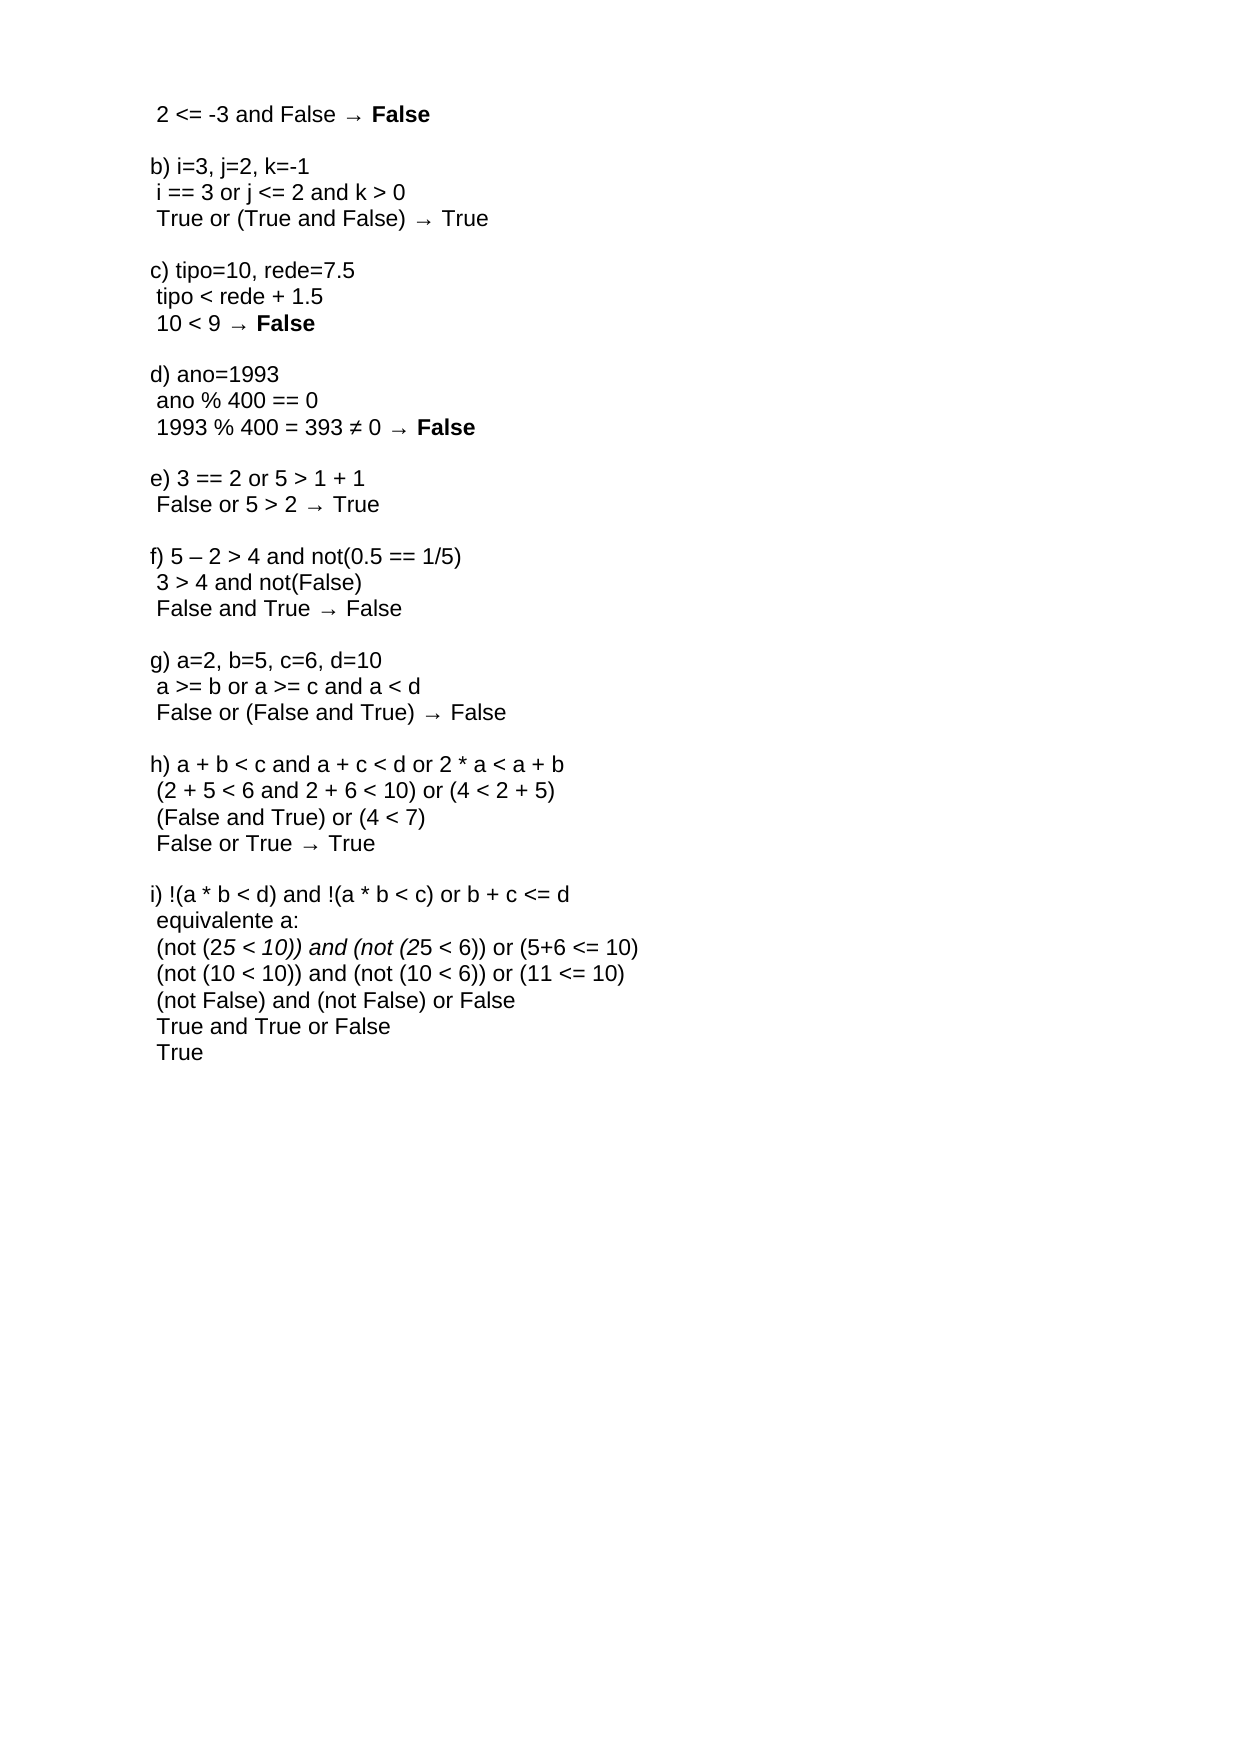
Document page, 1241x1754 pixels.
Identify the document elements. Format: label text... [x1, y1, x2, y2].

text d) ano=1993 ano % 400 == 0 1993 % 400 = 393 ≠ 0 → False [150, 361, 1090, 440]
text f) 5 – 2 > 4 and not(0.5 == 1/5) 3 > 4 and not(False) False and True → False [150, 543, 1090, 622]
text b) i=3, j=2, k=-1 i == 3 or j <= 2 and k > 0 True or (True and False) → True [150, 153, 1090, 232]
text c) tipo=10, rede=7.5 tipo < rede + 1.5 10 < 9 → False [150, 257, 1090, 336]
text 2 <= -3 and False → False [150, 101, 1090, 128]
text i) !(a * b < d) and !(a * b < c) or b + c <= d equivalente a: (not (25 < 10)) and (not (25 < 6)) or (5+6 <= 10) (not (10 < 10)) and (not (10 < 6)) or (11 <= 10) (not False) and (not False) or False True and True or False True [150, 881, 1090, 1066]
text e) 3 == 2 or 5 > 1 + 1 False or 5 > 2 → True [150, 465, 1090, 518]
text g) a=2, b=5, c=6, d=10 a >= b or a >= c and a < d False or (False and True) → False [150, 647, 1090, 726]
text h) a + b < c and a + c < d or 2 * a < a + b (2 + 5 < 6 and 2 + 6 < 10) or (4 < 2 + 5) (False and True) or (4 < 7) False or True → True [150, 751, 1090, 856]
